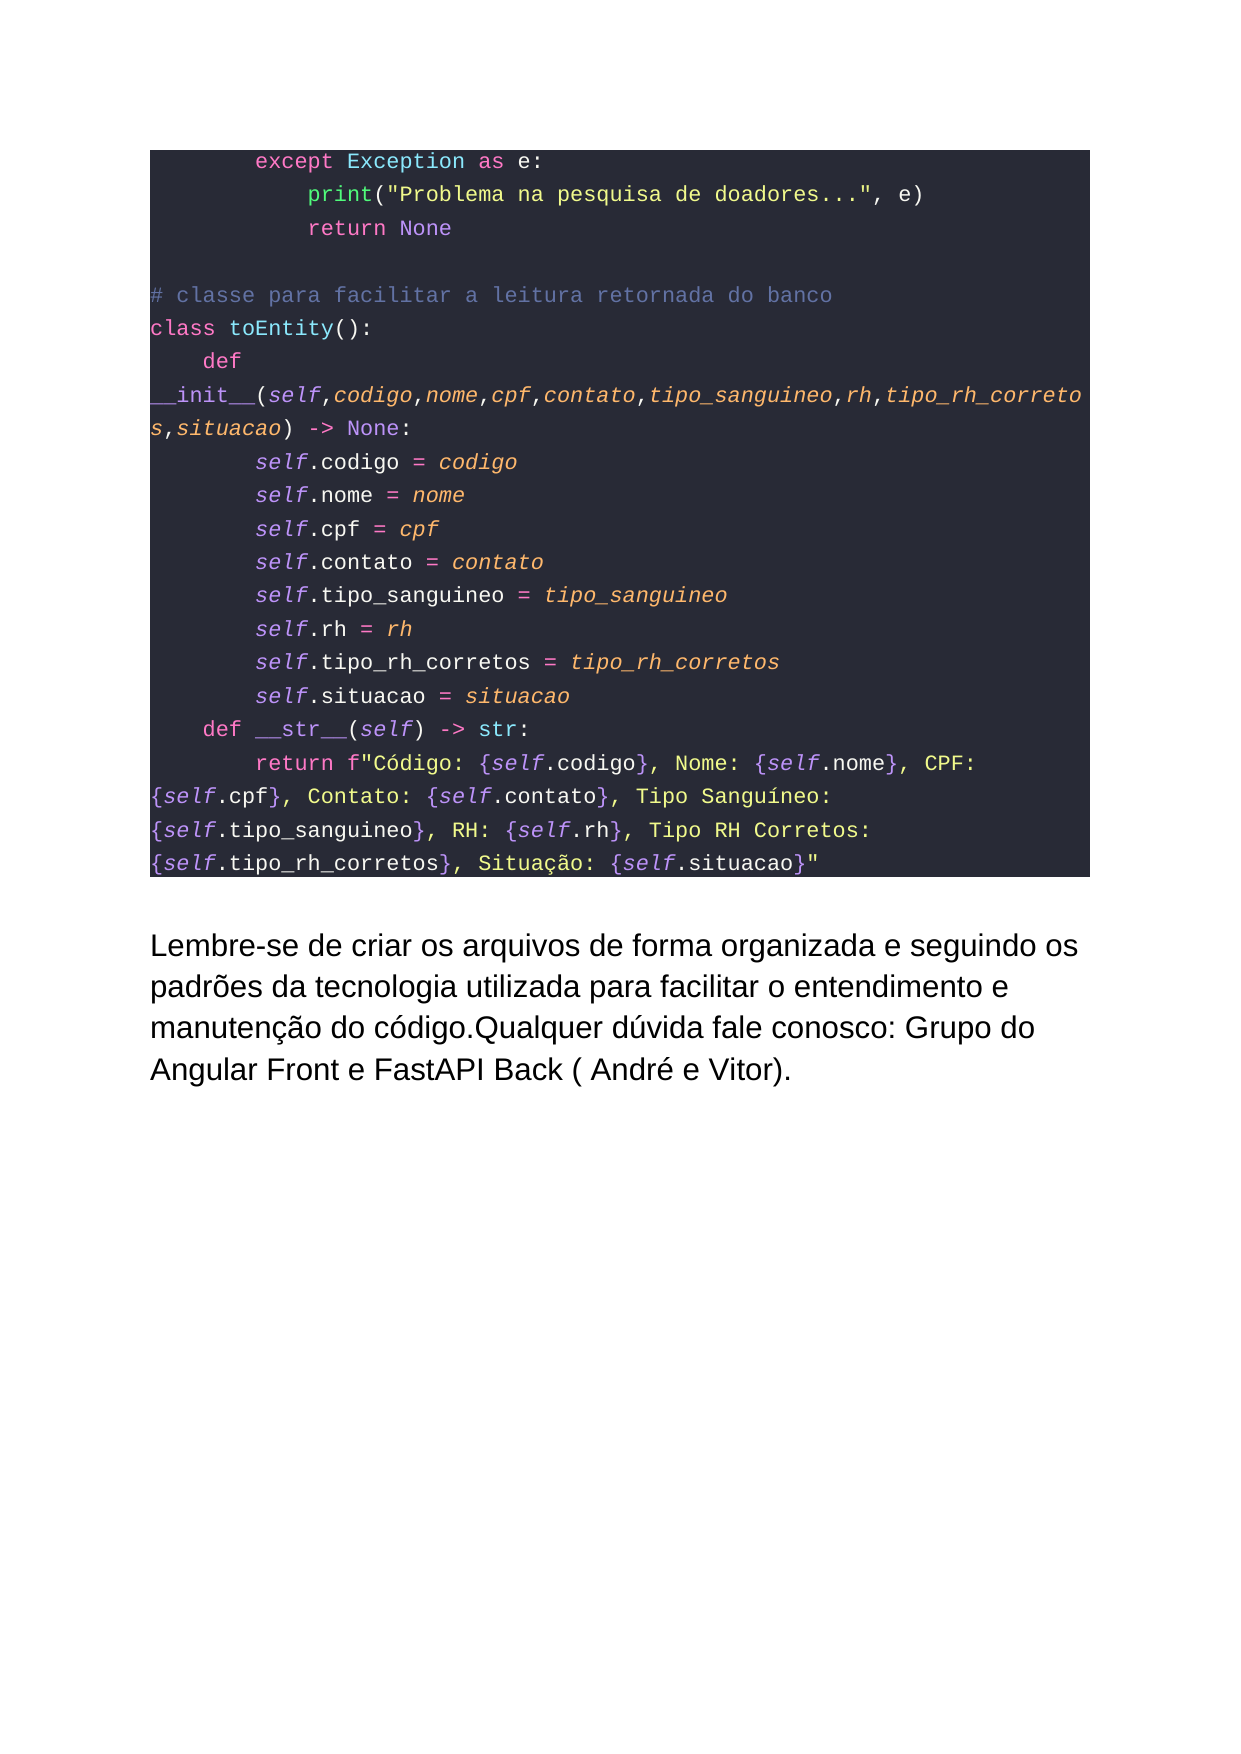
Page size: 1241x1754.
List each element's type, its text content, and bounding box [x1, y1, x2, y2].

text return None [150, 217, 1090, 242]
text class toEntity(): [150, 317, 1090, 342]
text print("Problema na pesquisa de doadores...", e) [150, 183, 1090, 208]
text self.tipo_sanguineo = tipo_sanguineo [150, 585, 1090, 609]
text self.codigo = codigo [150, 451, 1090, 476]
text def __init__(self,codigo,nome,cpf,contato,tipo_sanguineo,rh,tipo_rh_corretos,situacao) -> None: [150, 351, 1090, 442]
text self.nome = nome [150, 484, 1090, 509]
text # classe para facilitar a leitura retornada do banco [150, 284, 1090, 308]
text def __str__(self) -> str: [150, 718, 1090, 743]
text self.rh = rh [150, 618, 1090, 643]
text self.tipo_rh_corretos = tipo_rh_corretos [150, 652, 1090, 676]
text Lembre-se de criar os arquivos de forma organizada e seguindo os padrões da tecnologia utilizada para facilitar o entendimento e manutenção do código.Qualquer dúvida fale conosco: Grupo do Angular Front e FastAPI Back ( André e Vitor). [150, 927, 1090, 1087]
text self.cpf = cpf [150, 518, 1090, 543]
text return f"Código: {self.codigo}, Nome: {self.nome}, CPF: {self.cpf}, Contato: {self.contato}, Tipo Sanguíneo: {self.tipo_sanguineo}, RH: {self.rh}, Tipo RH Corretos: {self.tipo_rh_corretos}, Situação: {self.situacao}" [150, 752, 1090, 877]
text self.situacao = situacao [150, 685, 1090, 710]
text except Exception as e: [150, 150, 1090, 175]
text self.contato = contato [150, 551, 1090, 576]
